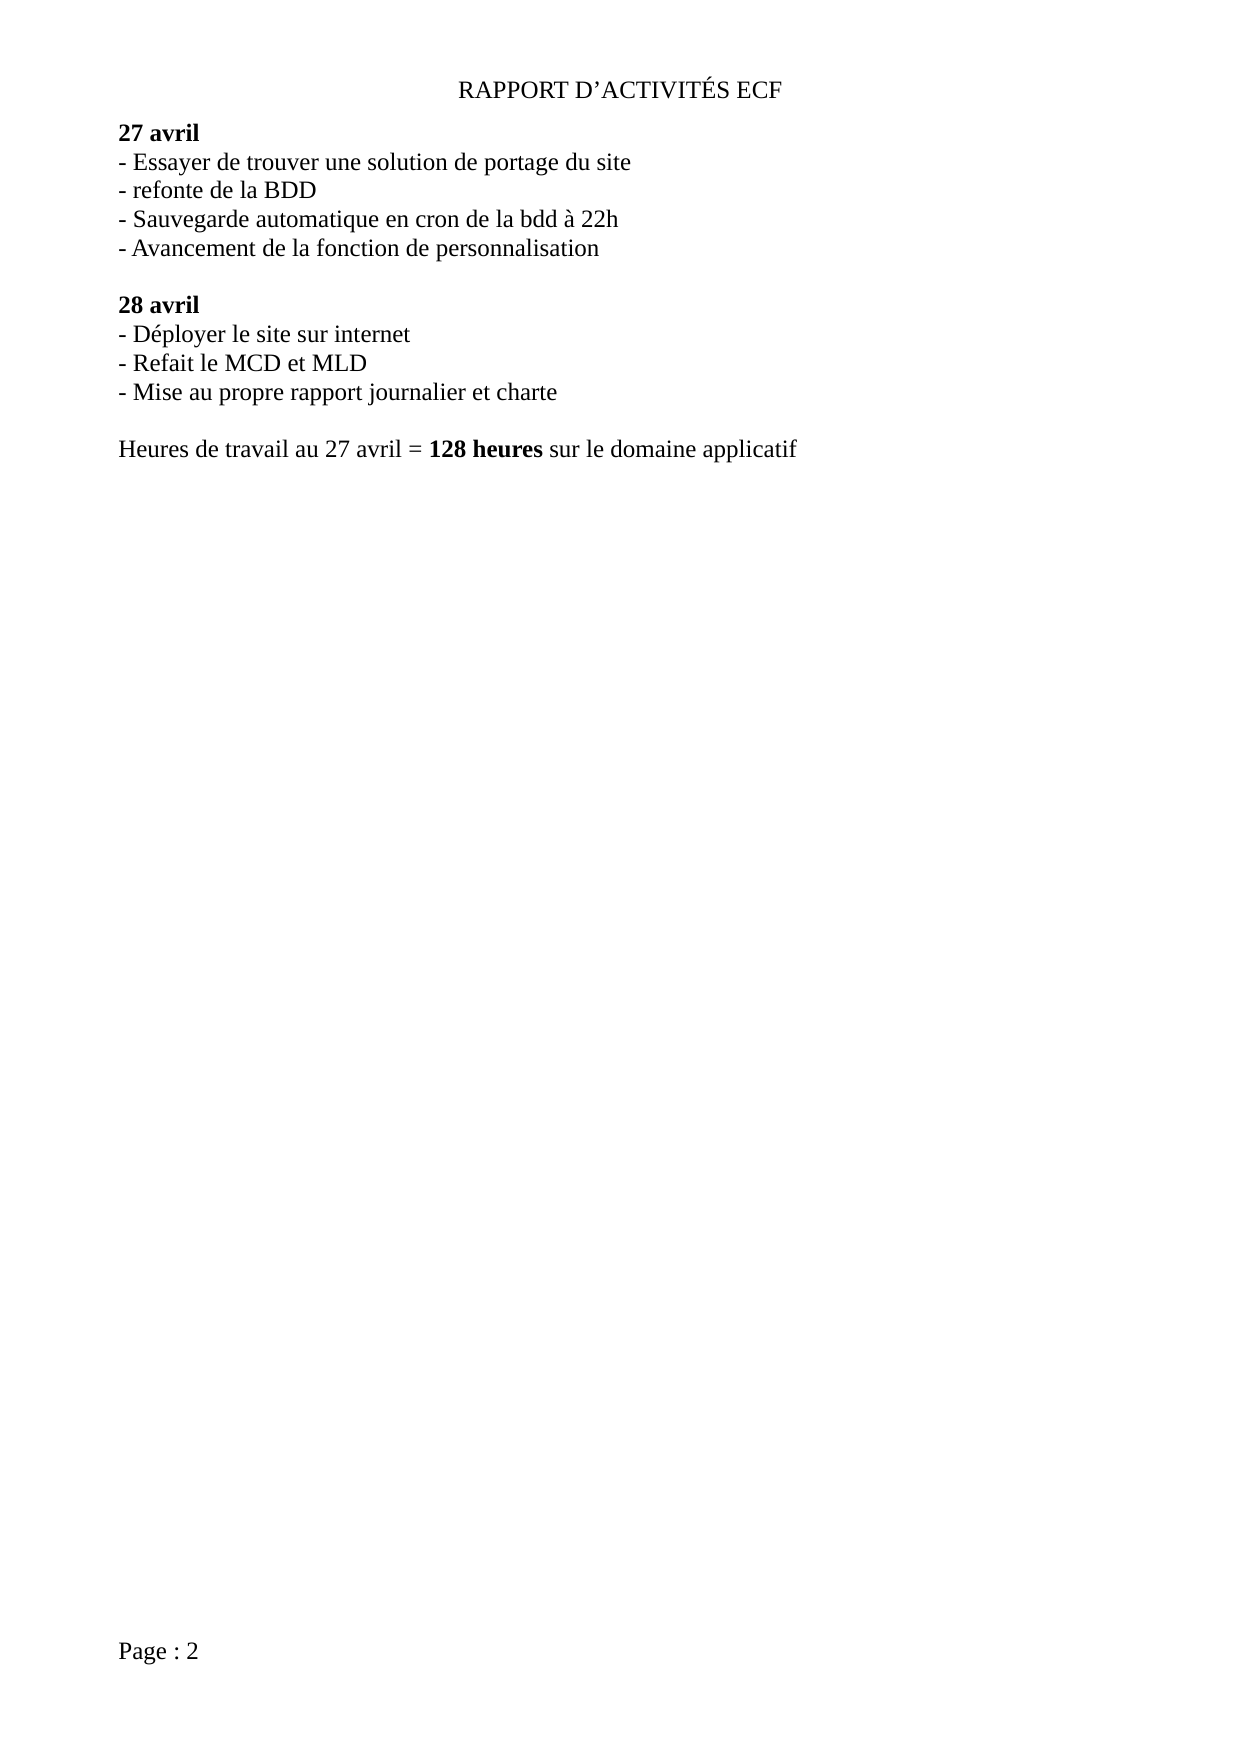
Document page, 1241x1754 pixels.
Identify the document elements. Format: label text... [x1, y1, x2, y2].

text - Refait le MCD et MLD [118, 348, 1122, 377]
text - Déployer le site sur internet [118, 319, 1122, 348]
text 28 avril [118, 291, 1122, 319]
text - refonte de la BDD [118, 176, 1122, 204]
text - Essayer de trouver une solution de portage du site [118, 147, 1122, 176]
text - Sauvegarde automatique en cron de la bdd à 22h [118, 204, 1122, 233]
text Heures de travail au 27 avril = 128 heures sur le domaine applicatif [118, 434, 1122, 463]
text - Avancement de la fonction de personnalisation [118, 233, 1122, 262]
text - Mise au propre rapport journalier et charte [118, 377, 1122, 406]
text 27 avril [118, 118, 1122, 147]
